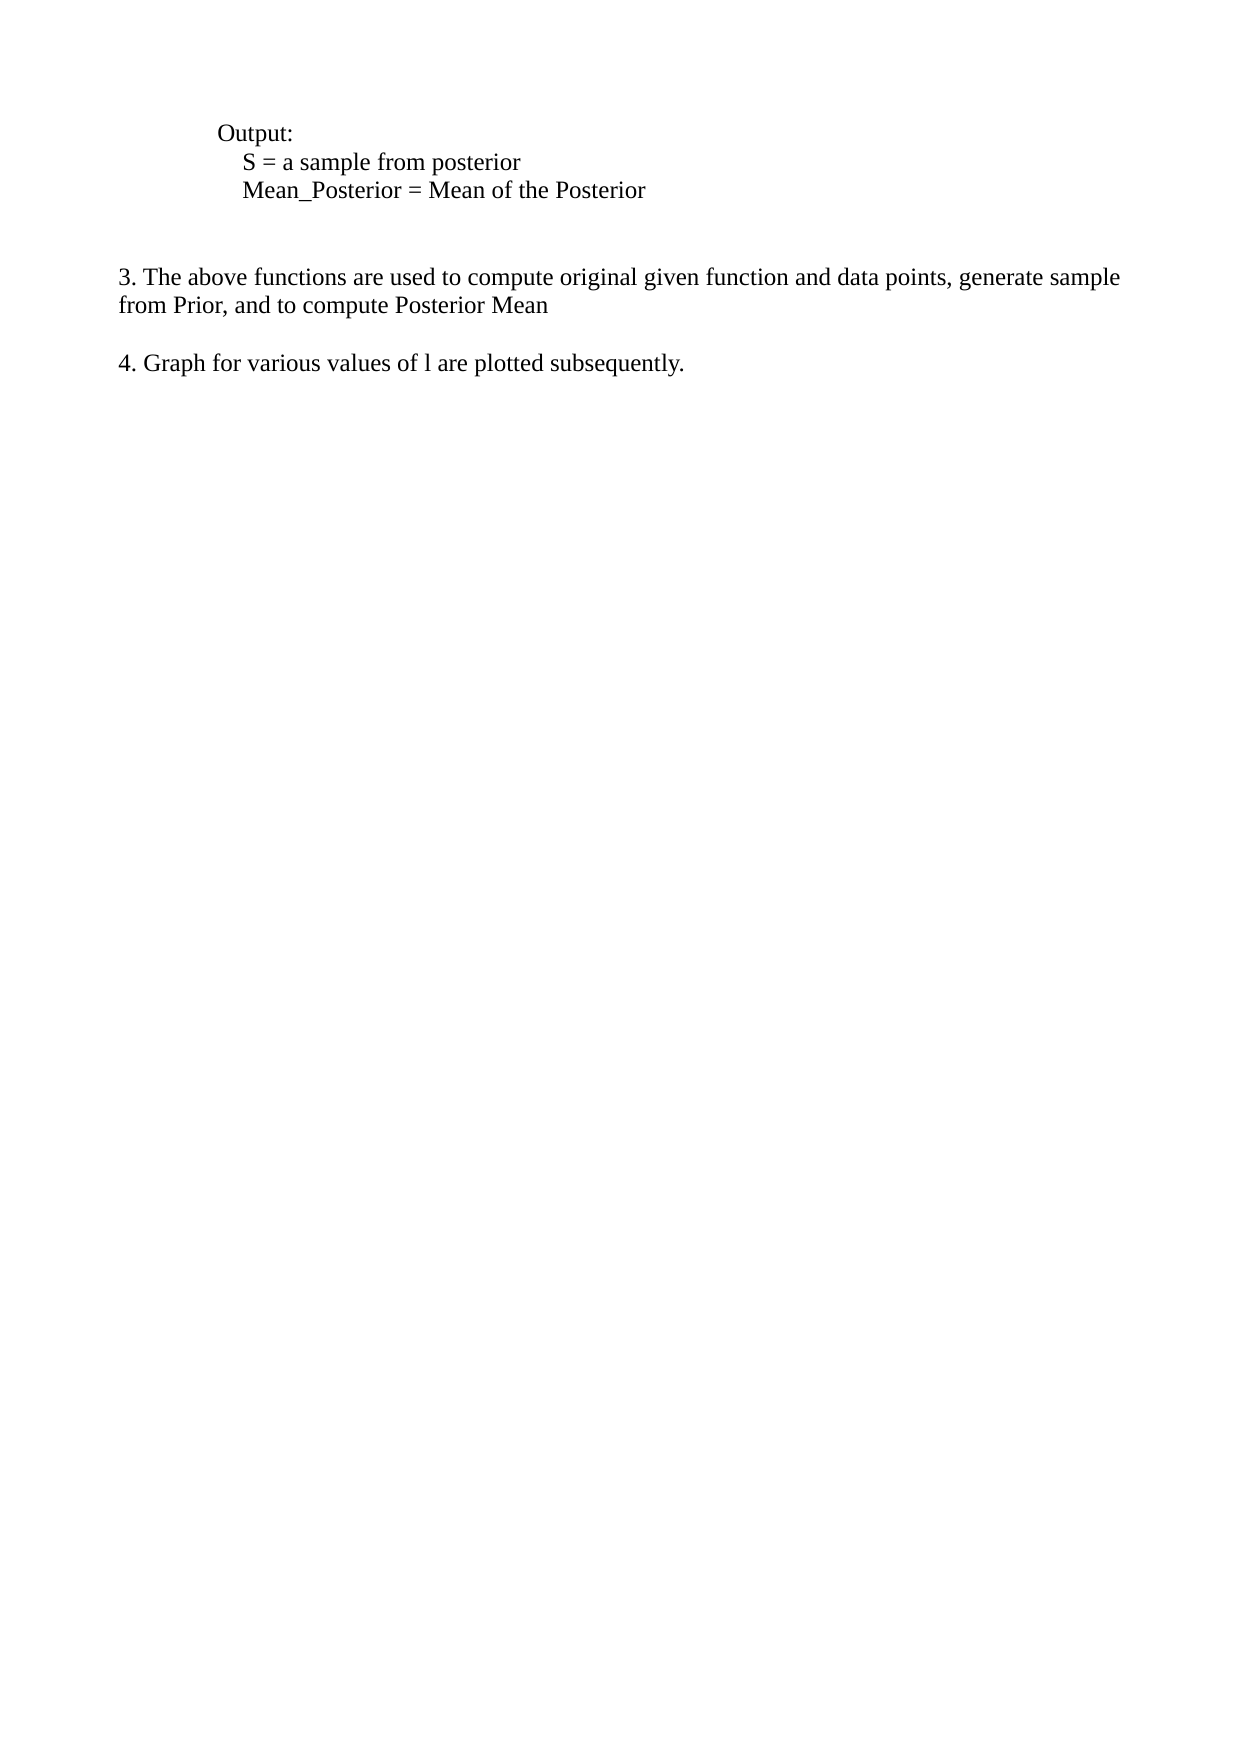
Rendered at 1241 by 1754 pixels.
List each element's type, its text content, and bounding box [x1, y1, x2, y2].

text 4. Graph for various values of l are plotted subsequently. [118, 348, 1122, 377]
text Mean_Posterior = Mean of the Posterior [192, 176, 1122, 204]
text 3. The above functions are used to compute original given function and data points, generate sample from Prior, and to compute Posterior Mean [118, 262, 1122, 319]
text S = a sample from posterior [192, 147, 1122, 176]
text Output: [192, 118, 1122, 147]
